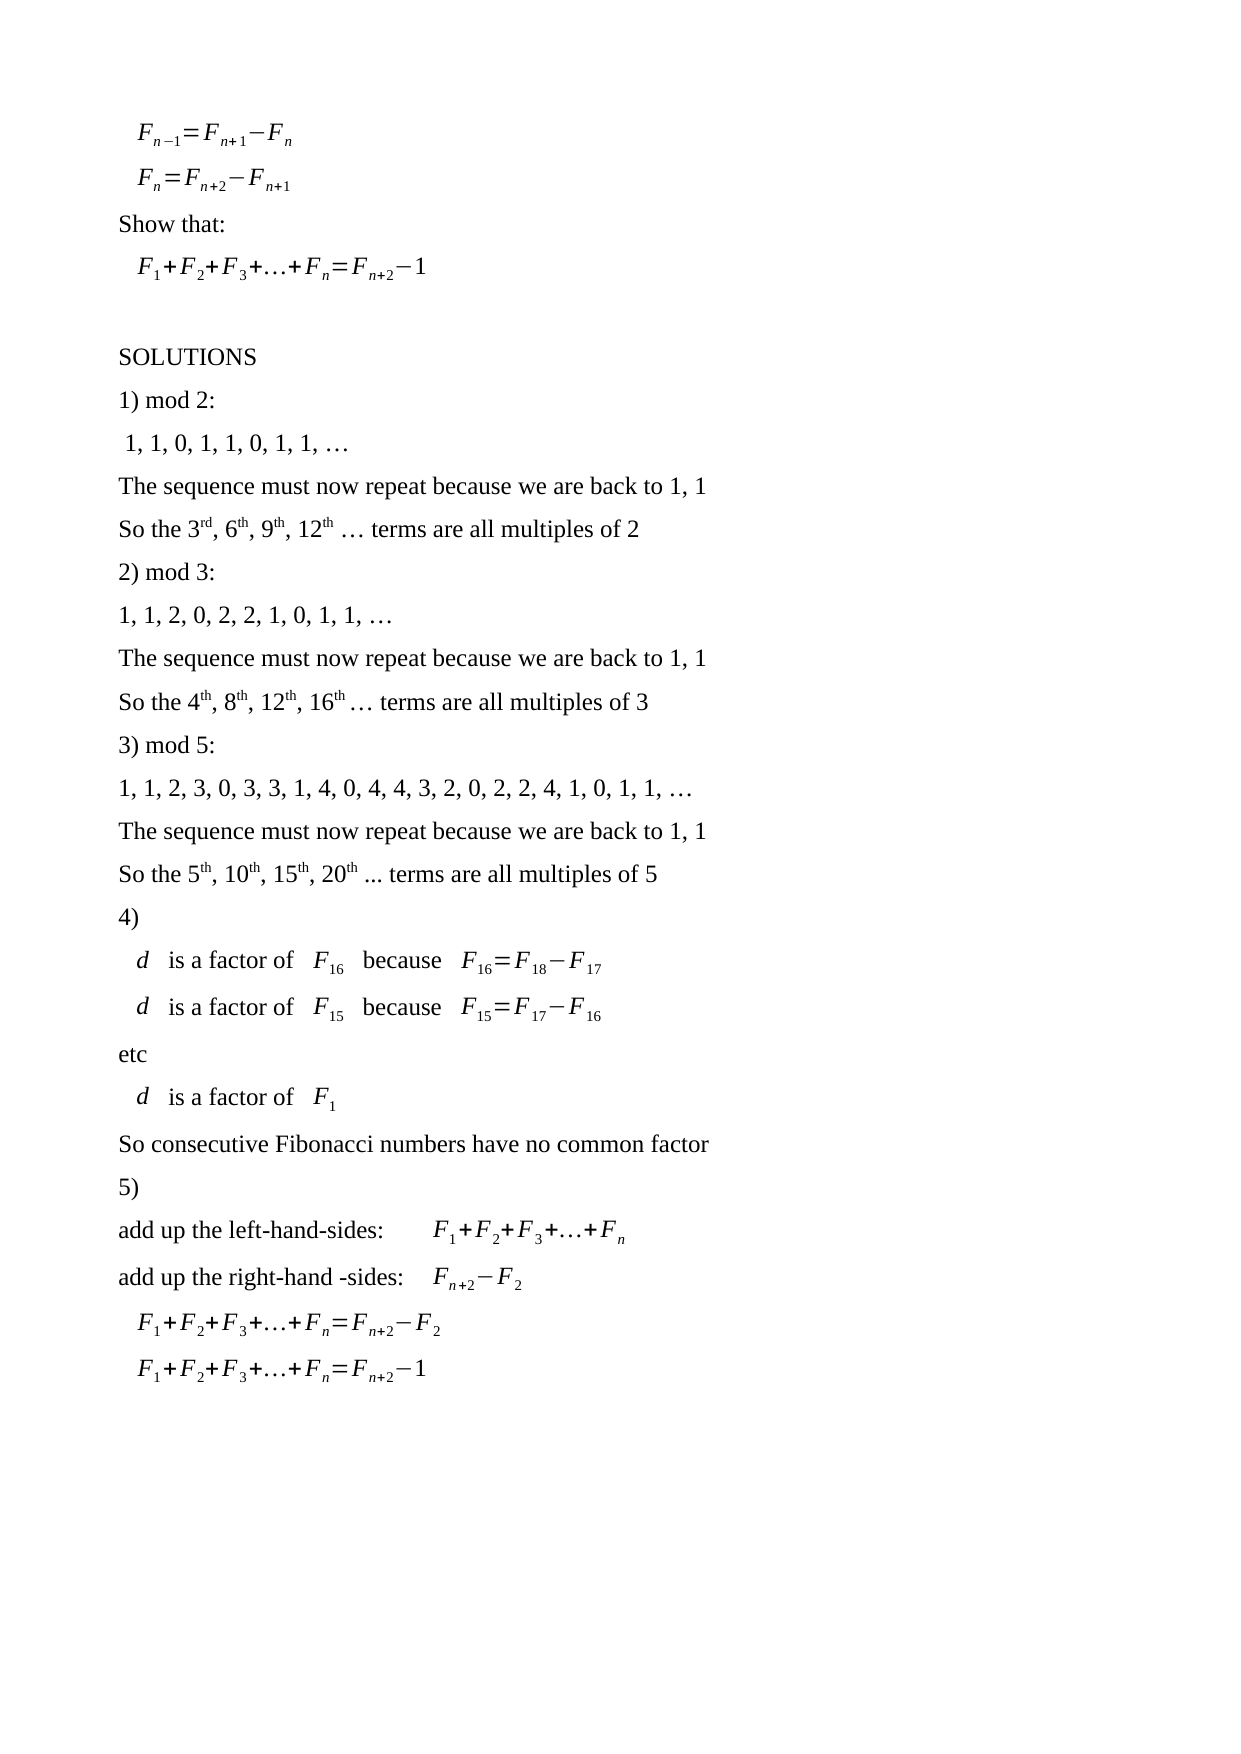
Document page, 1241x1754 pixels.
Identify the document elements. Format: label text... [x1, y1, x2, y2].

text The sequence must now repeat because we are back to 1, 1 [118, 471, 1122, 500]
text 2) mod 3: [118, 557, 1122, 586]
text is a factor ofbecause [118, 945, 1122, 978]
text 3) mod 5: [118, 730, 1122, 758]
text 4) [118, 902, 1122, 931]
text add up the left-hand-sides: [118, 1215, 1122, 1247]
text 1, 1, 0, 1, 1, 0, 1, 1, … [118, 428, 1122, 457]
text The sequence must now repeat because we are back to 1, 1 [118, 643, 1122, 672]
text 1, 1, 2, 3, 0, 3, 3, 1, 4, 0, 4, 4, 3, 2, 0, 2, 2, 4, 1, 0, 1, 1, … [118, 773, 1122, 802]
text Show that: [118, 209, 1122, 238]
text add up the right-hand -sides: [118, 1262, 1122, 1294]
text So the 5th, 10th, 15th, 20th ... terms are all multiples of 5 [118, 859, 1122, 888]
text So the 4th, 8th, 12th, 16th … terms are all multiples of 3 [118, 687, 1122, 715]
text etc [118, 1039, 1122, 1068]
text is a factor of [118, 1082, 1122, 1114]
text So the 3rd, 6th, 9th, 12th … terms are all multiples of 2 [118, 514, 1122, 543]
text 1, 1, 2, 0, 2, 2, 1, 0, 1, 1, … [118, 600, 1122, 629]
text The sequence must now repeat because we are back to 1, 1 [118, 816, 1122, 845]
text 5) [118, 1172, 1122, 1201]
text is a factor ofbecause [118, 992, 1122, 1024]
text So consecutive Fibonacci numbers have no common factor [118, 1129, 1122, 1157]
text 1) mod 2: [118, 385, 1122, 413]
text SOLUTIONS [118, 342, 1122, 370]
